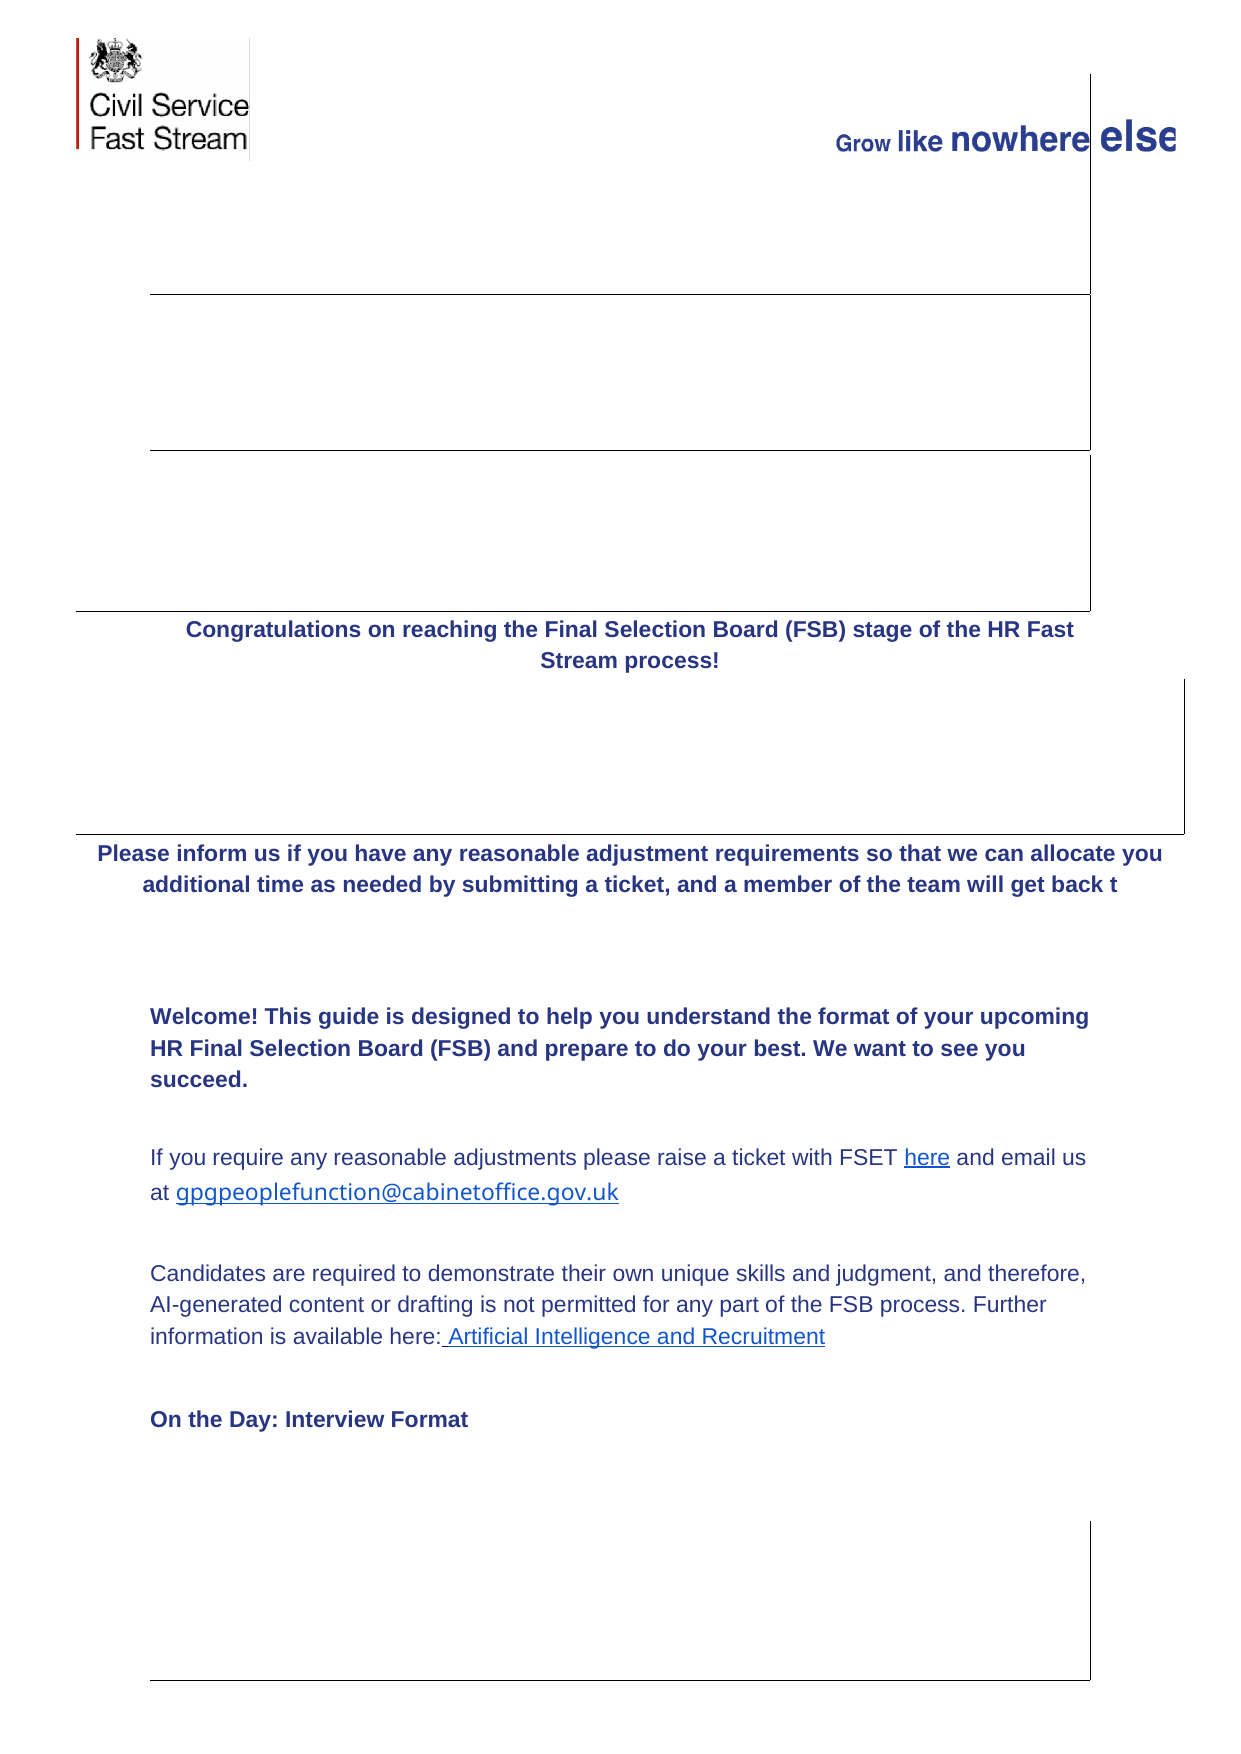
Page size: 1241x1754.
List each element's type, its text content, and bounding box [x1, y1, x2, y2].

text additional time as needed by submitting a ticket, and a member of the team will get back t [76, 871, 1184, 898]
text Welcome! This guide is designed to help you understand the format of your upcoming HR Final Selection Board (FSB) and prepare to do your best. We want to see you succeed. [150, 1003, 1090, 1093]
text Congratulations on reaching the Final Selection Board (FSB) stage of the HR Fast [76, 616, 1184, 642]
text If you require any reasonable adjustments please raise a ticket with FSET here and email us at gpgpeoplefunction@cabinetoffice.gov.uk [150, 1144, 1090, 1208]
text Please inform us if you have any reasonable adjustment requirements so that we can allocate you [76, 840, 1184, 866]
subtitle On the Day: Interview Format [76, 1406, 1184, 1433]
text Candidates are required to demonstrate their own unique skills and judgment, and therefore, AI-generated content or drafting is not permitted for any part of the FSB process. Further information is available here: Artificial Intelligence and Recruitment [150, 1260, 1090, 1349]
text Stream process! [76, 647, 1184, 674]
